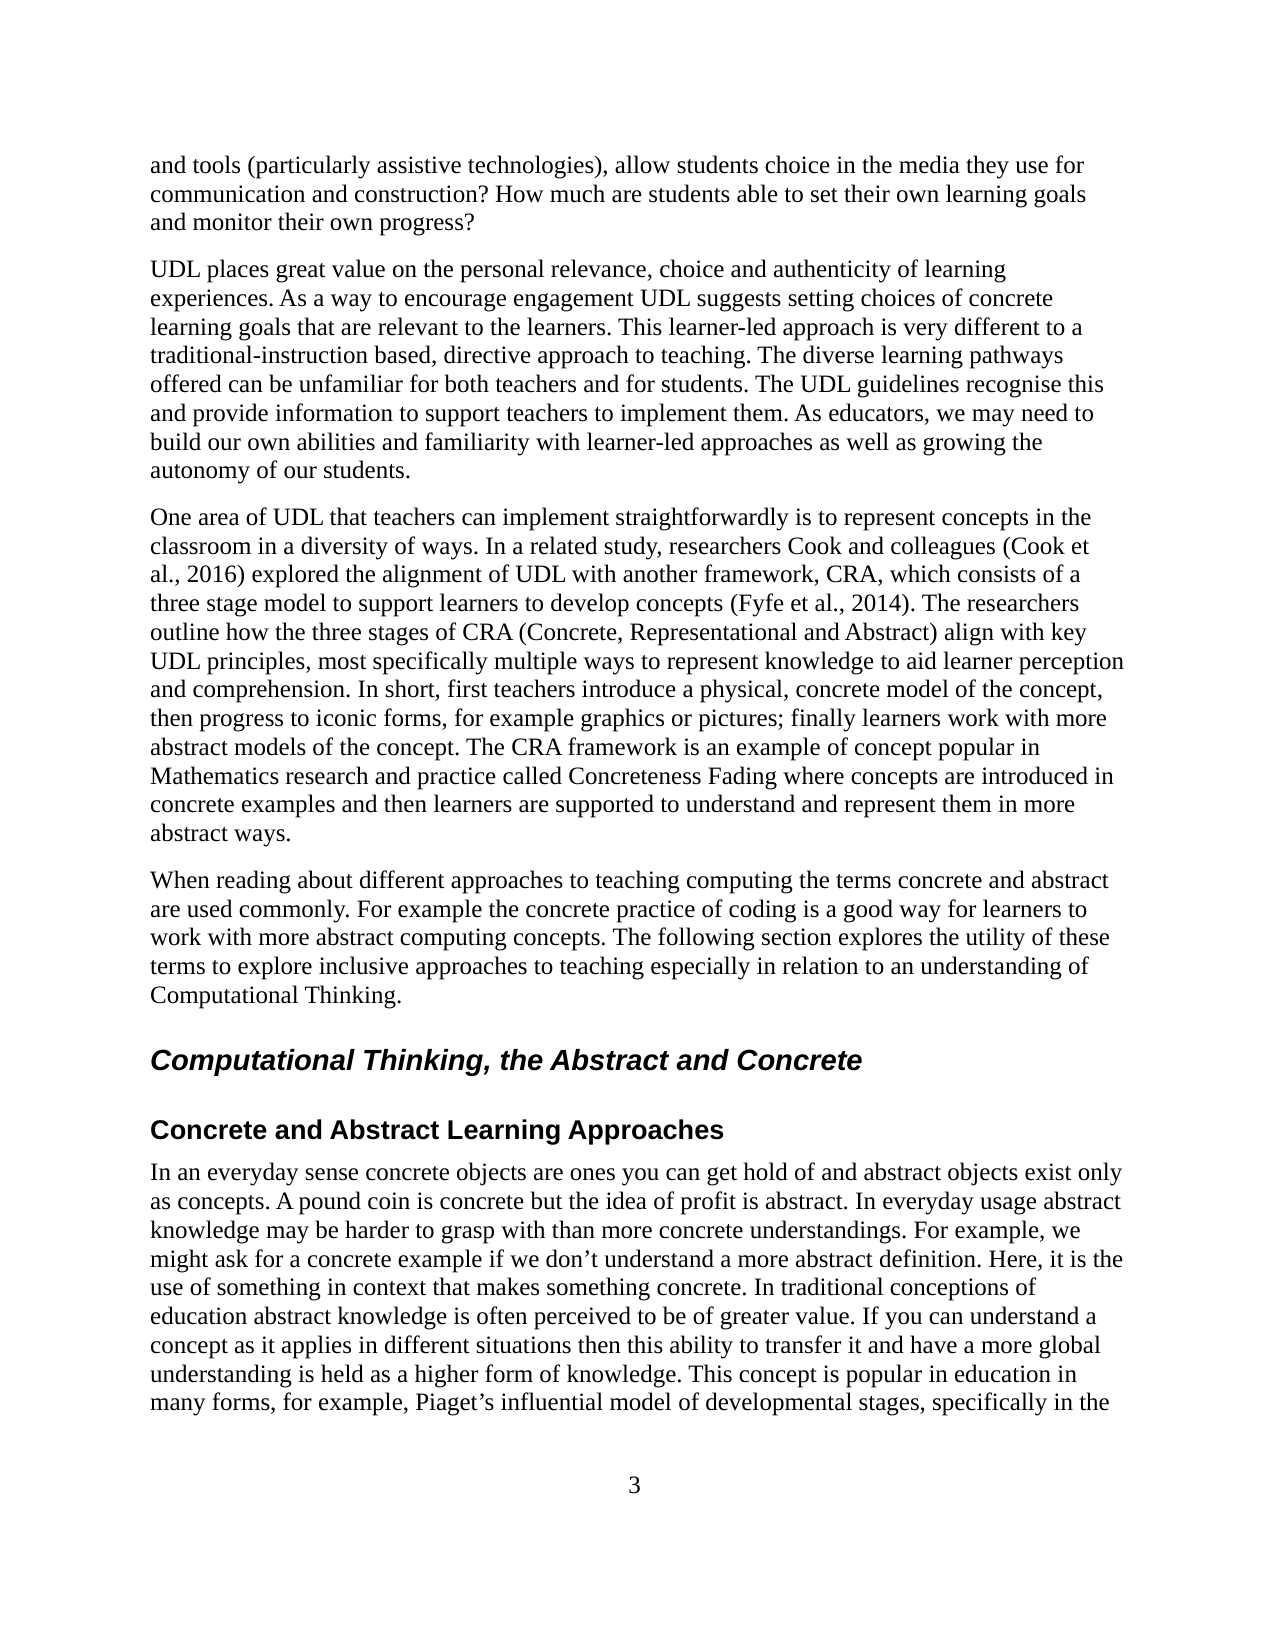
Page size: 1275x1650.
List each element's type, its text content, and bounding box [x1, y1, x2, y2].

text When reading about different approaches to teaching computing the terms concrete and abstract are used commonly. For example the concrete practice of coding is a good way for learners to work with more abstract computing concepts. The following section explores the utility of these terms to explore inclusive approaches to teaching especially in relation to an understanding of Computational Thinking. [150, 865, 1125, 1009]
text One area of UDL that teachers can implement straightforwardly is to represent concepts in the classroom in a diversity of ways. In a related study, researchers Cook and colleagues (Cook et al., 2016) explored the alignment of UDL with another framework, CRA, which consists of a three stage model to support learners to develop concepts (Fyfe et al., 2014). The researchers outline how the three stages of CRA (Concrete, Representational and Abstract) align with key UDL principles, most specifically multiple ways to represent knowledge to aid learner perception and comprehension. In short, first teachers introduce a physical, concrete model of the concept, then progress to iconic forms, for example graphics or pictures; finally learners work with more abstract models of the concept. The CRA framework is an example of concept popular in Mathematics research and practice called Concreteness Fading where concepts are introduced in concrete examples and then learners are supported to understand and represent them in more abstract ways. [150, 502, 1125, 847]
subtitle Concrete and Abstract Learning Approaches [150, 1114, 1125, 1145]
subtitle Computational Thinking, the Abstract and Concrete [150, 1043, 1125, 1076]
text UDL places great value on the personal relevance, choice and authenticity of learning experiences. As a way to encourage engagement UDL suggests setting choices of concrete learning goals that are relevant to the learners. This learner-led approach is very different to a traditional-instruction based, directive approach to teaching. The diverse learning pathways offered can be unfamiliar for both teachers and for students. The UDL guidelines recognise this and provide information to support teachers to implement them. As educators, we may need to build our own abilities and familiarity with learner-led approaches as well as growing the autonomy of our students. [150, 254, 1125, 484]
text In an everyday sense concrete objects are ones you can get hold of and abstract objects exist only as concepts. A pound coin is concrete but the idea of profit is abstract. In everyday usage abstract knowledge may be harder to grasp with than more concrete understandings. For example, we might ask for a concrete example if we don’t understand a more abstract definition. Here, it is the use of something in context that makes something concrete. In traditional conceptions of education abstract knowledge is often perceived to be of greater value. If you can understand a concept as it applies in different situations then this ability to transfer it and have a more global understanding is held as a higher form of knowledge. This concept is popular in education in many forms, for example, Piaget’s influential model of developmental stages, specifically in the [150, 1157, 1125, 1416]
text and tools (particularly assistive technologies), allow students choice in the media they use for communication and construction? How much are students able to set their own learning goals and monitor their own progress? [150, 150, 1125, 236]
